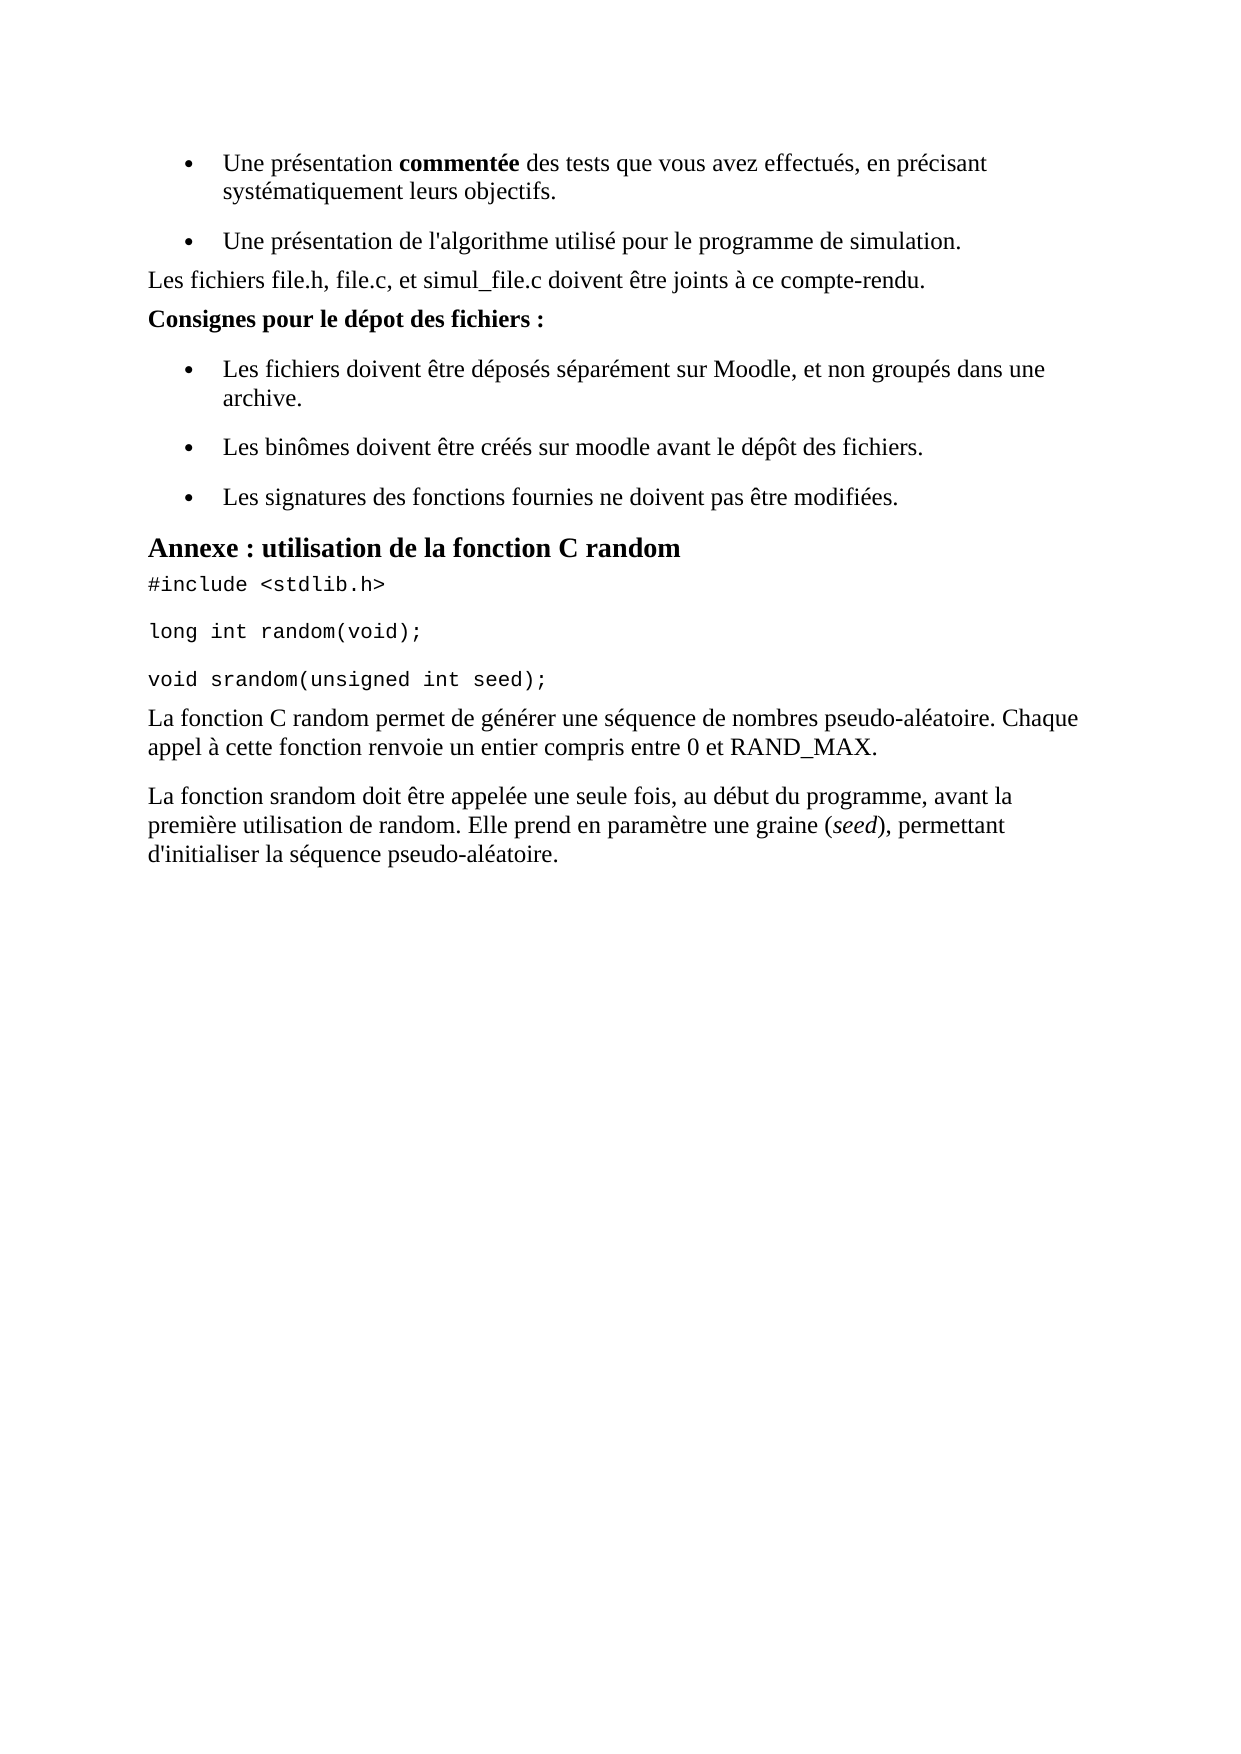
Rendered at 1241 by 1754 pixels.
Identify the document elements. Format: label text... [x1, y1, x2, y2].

text Les fichiers file.h, file.c, et simul_file.c doivent être joints à ce compte-rendu. [148, 265, 1093, 294]
text La fonction C random permet de générer une séquence de nombres pseudo-aléatoire. Chaque appel à cette fonction renvoie un entier compris entre 0 et RAND_MAX. [148, 703, 1093, 760]
text #include <stdlib.h> [148, 574, 1093, 598]
text long int random(void); [148, 621, 1093, 645]
text La fonction srandom doit être appelée une seule fois, au début du programme, avant la première utilisation de random. Elle prend en paramètre une graine (seed), permettant d'initialiser la séquence pseudo-aléatoire. [148, 781, 1093, 867]
text void srandom(unsigned int seed); [148, 669, 1093, 692]
text Consignes pour le dépot des fichiers : [148, 304, 1093, 333]
list Les binômes doivent être créés sur moodle avant le dépôt des fichiers. [185, 432, 1093, 461]
list Les signatures des fonctions fournies ne doivent pas être modifiées. [185, 482, 1093, 511]
list Une présentation commentée des tests que vous avez effectués, en précisant systématiquement leurs objectifs. [185, 148, 1093, 205]
list Une présentation de l'algorithme utilisé pour le programme de simulation. [185, 226, 1093, 255]
text Annexe : utilisation de la fonction C random [148, 531, 1093, 564]
list Les fichiers doivent être déposés séparément sur Moodle, et non groupés dans une archive. [185, 354, 1093, 411]
